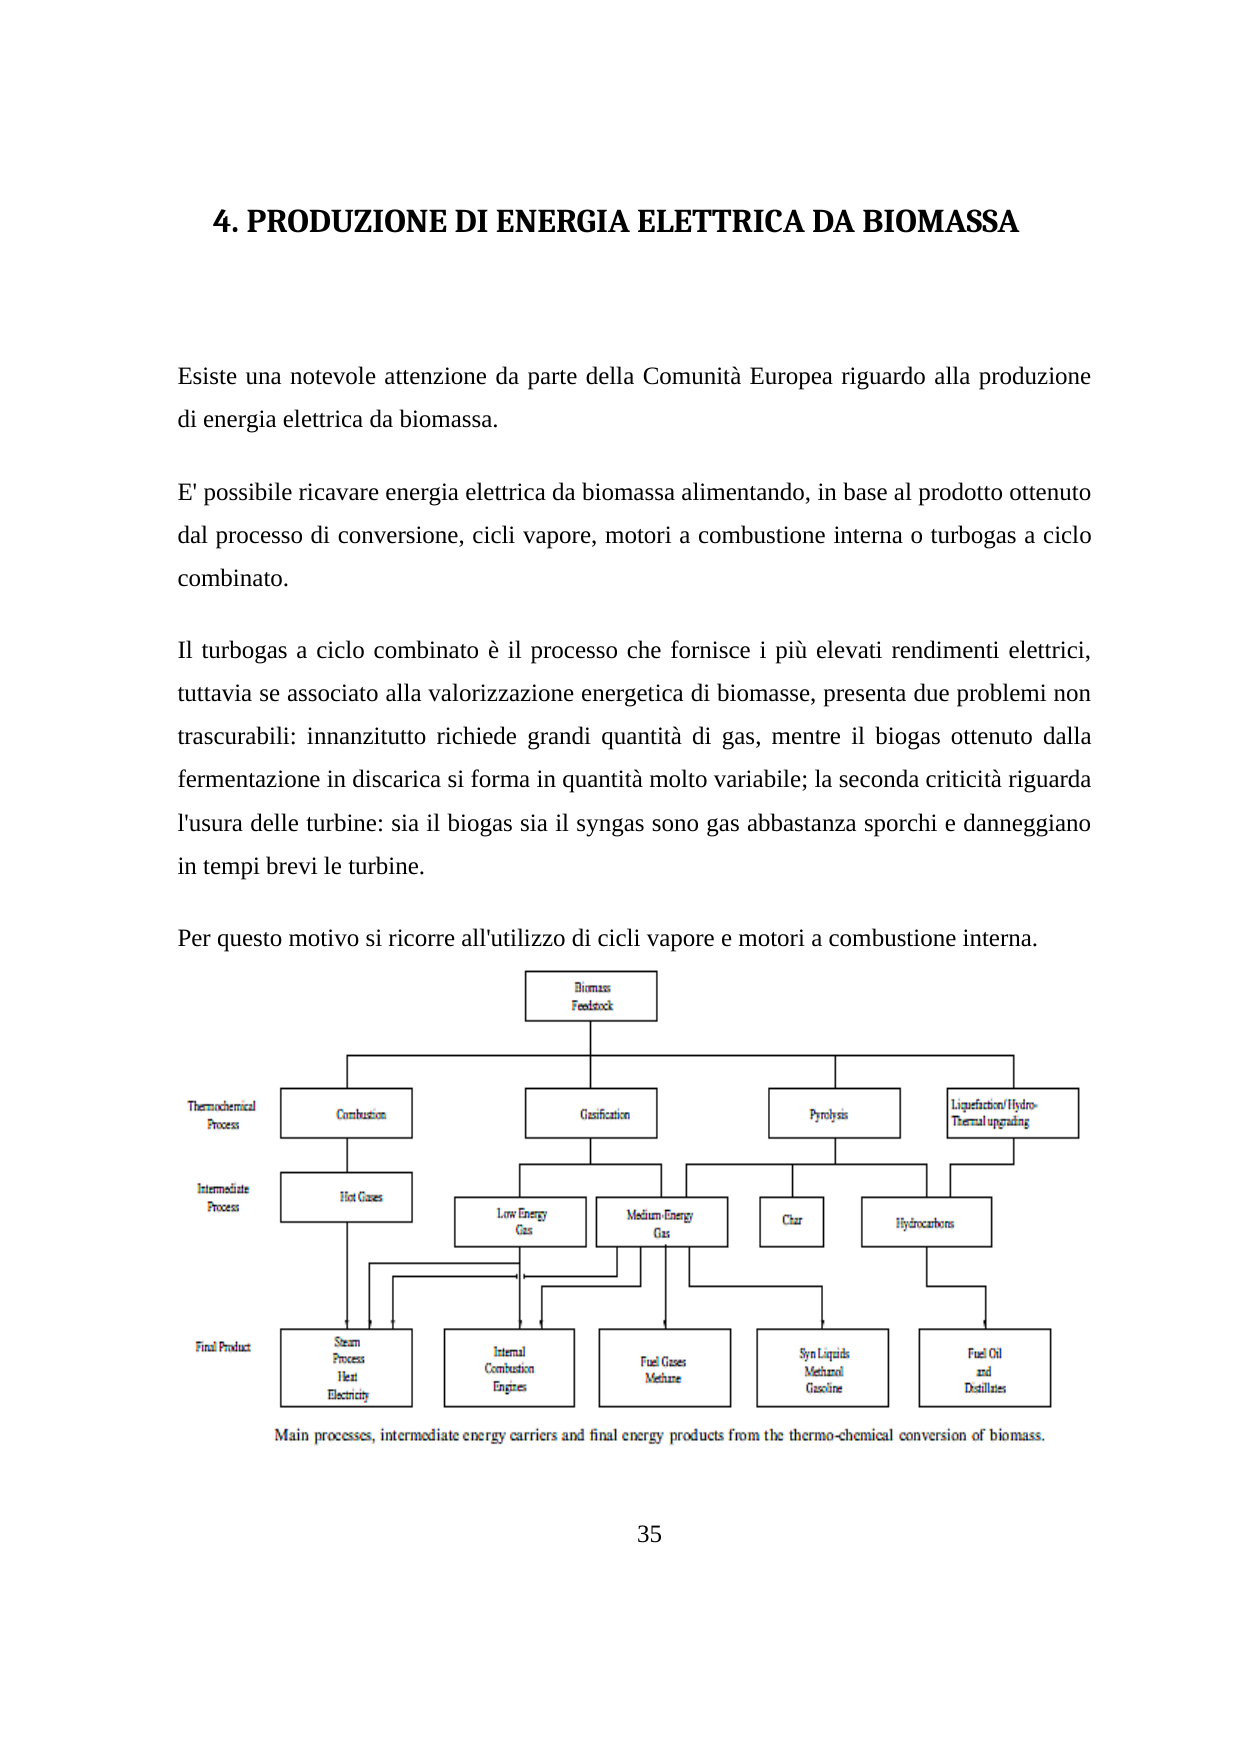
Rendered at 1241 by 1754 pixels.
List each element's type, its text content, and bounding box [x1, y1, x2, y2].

picture [183, 966, 1087, 1454]
text Il turbogas a ciclo combinato è il processo che fornisce i più elevati rendimenti elettrici, tuttavia se associato alla valorizzazione energetica di biomasse, presenta due problemi non trascurabili: innanzitutto richiede grandi quantità di gas, mentre il biogas ottenuto dalla fermentazione in discarica si forma in quantità molto variabile; la seconda criticità riguarda l'usura delle turbine: sia il biogas sia il syngas sono gas abbastanza sporchi e danneggiano in tempi brevi le turbine. [177, 635, 1093, 879]
text Esiste una notevole attenzione da parte della Comunità Europea riguardo alla produzione di energia elettrica da biomassa. [177, 361, 1093, 433]
text Per questo motivo si ricorre all'utilizzo di cicli vapore e motori a combustione interna. [177, 923, 1093, 952]
subtitle PRODUZIONE DI ENERGIA ELETTRICA DA BIOMASSA [140, 202, 1093, 241]
text E' possibile ricavare energia elettrica da biomassa alimentando, in base al prodotto ottenuto dal processo di conversione, cicli vapore, motori a combustione interna o turbogas a ciclo combinato. [177, 477, 1093, 592]
